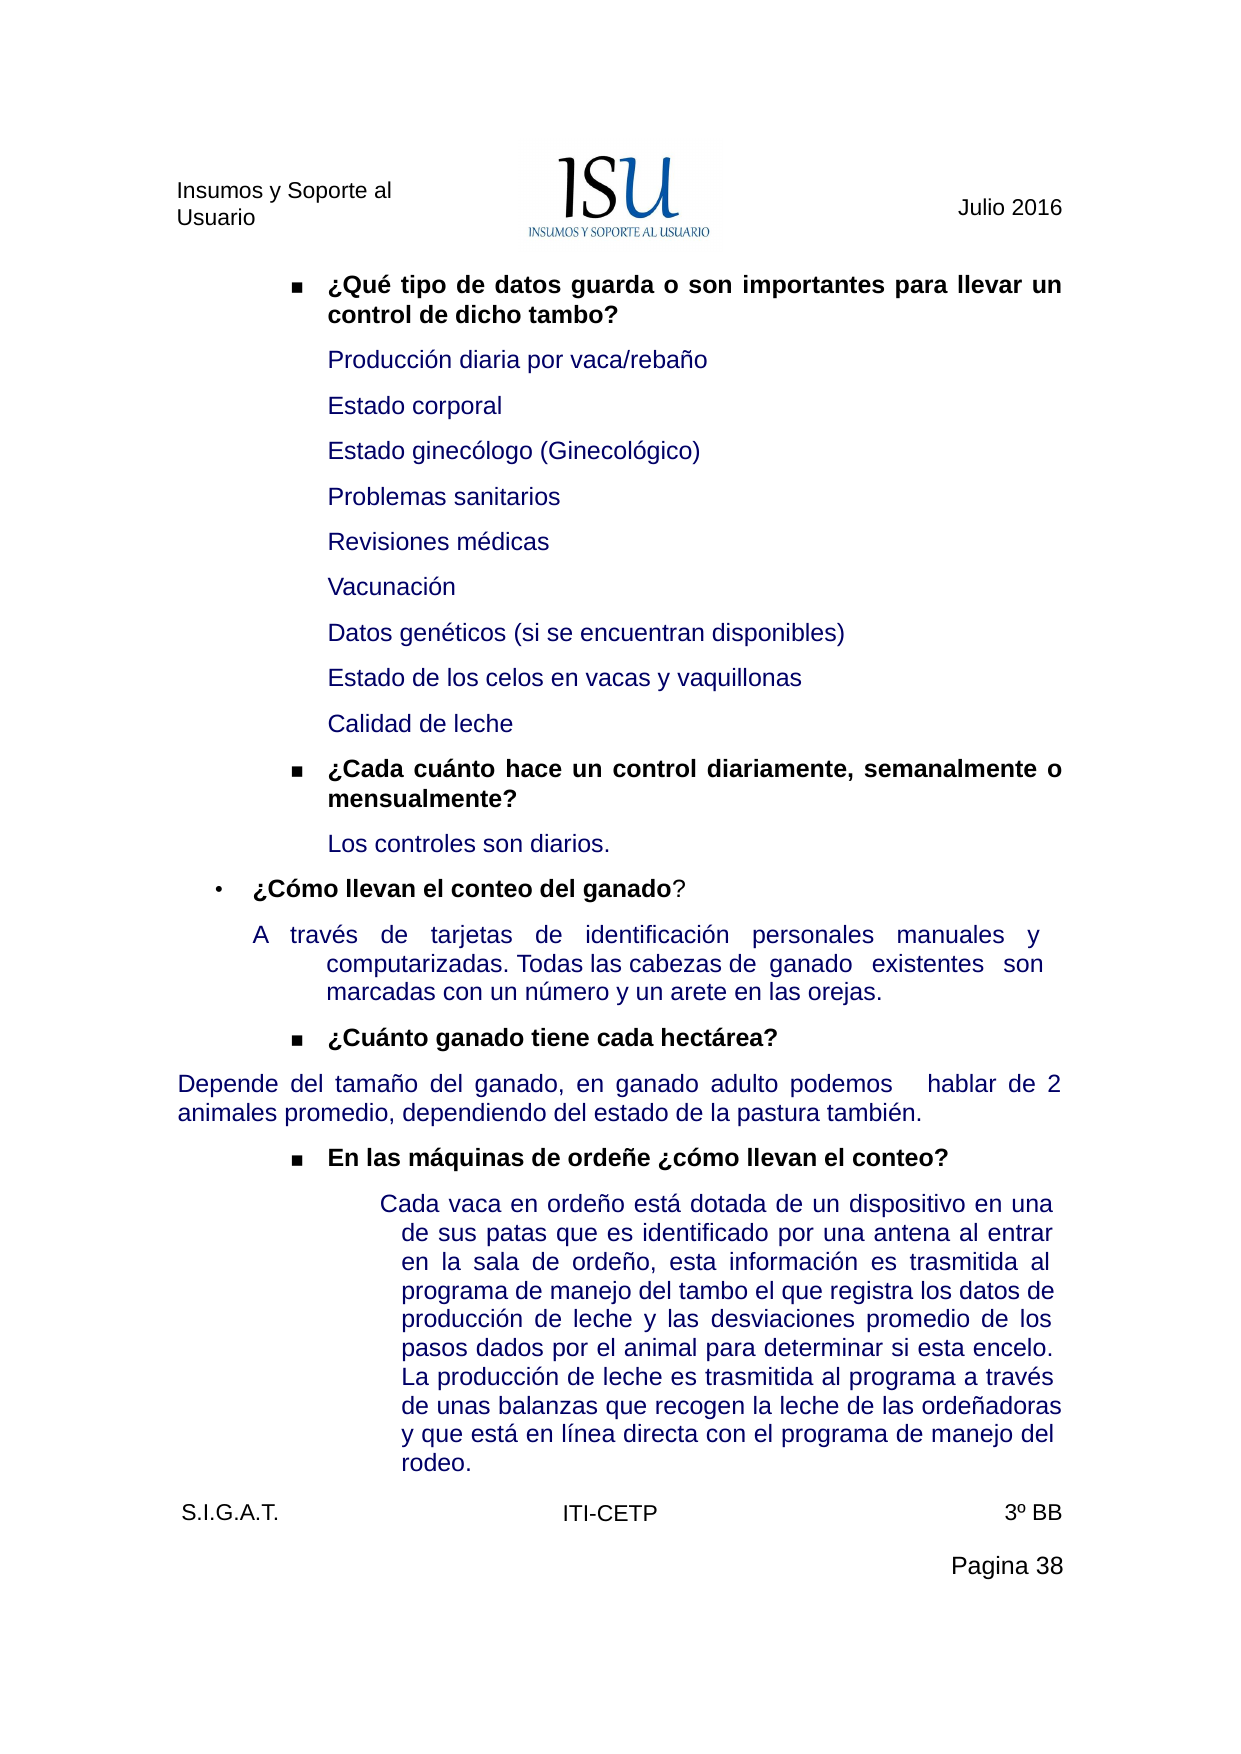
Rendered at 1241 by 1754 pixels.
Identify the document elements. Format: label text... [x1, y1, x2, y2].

text Los controles son diarios. [290, 829, 1063, 858]
text Producción diaria por vaca/rebaño [290, 345, 1063, 374]
text Cada vaca en ordeño está dotada de un dispositivo en una de sus patas que es identificado por una antena al entrar en la sala de ordeño, esta información es trasmitida al programa de manejo del tambo el que registra los datos de producción de leche y las desviaciones promedio de los pasos dados por el animal para determinar si esta encelo. La producción de leche es trasmitida al programa a través de unas balanzas que recogen la leche de las ordeñadoras y que está en línea directa con el programa de manejo del rodeo. [290, 1189, 1063, 1477]
text Estado ginecólogo (Ginecológico) [290, 436, 1063, 465]
text Datos genéticos (si se encuentran disponibles) [290, 618, 1063, 646]
text Depende del tamaño del ganado, en ganado adulto podemos hablar de 2 animales promedio, dependiendo del estado de la pastura también. [177, 1069, 1063, 1126]
list ¿Cómo llevan el conteo del ganado? [215, 874, 1063, 903]
list ¿Cuánto ganado tiene cada hectárea? [290, 1023, 1063, 1052]
list ¿Cada cuánto hace un control diariamente, semanalmente o mensualmente? [290, 754, 1063, 812]
text Vacunación [290, 572, 1063, 601]
text Estado de los celos en vacas y vaquillonas [290, 663, 1063, 692]
text A través de tarjetas de identificación personales manuales y computarizadas. Todas las cabezas de ganado existentes son marcadas con un número y un arete en las orejas. [215, 920, 1063, 1006]
list En las máquinas de ordeñe ¿cómo llevan el conteo? [290, 1143, 1063, 1173]
text Estado corporal [290, 391, 1063, 419]
text Revisiones médicas [290, 527, 1063, 556]
list ¿Qué tipo de datos guarda o son importantes para llevar un control de dicho tambo? [290, 270, 1063, 328]
text Calidad de leche [290, 708, 1063, 737]
text Problemas sanitarios [290, 481, 1063, 510]
